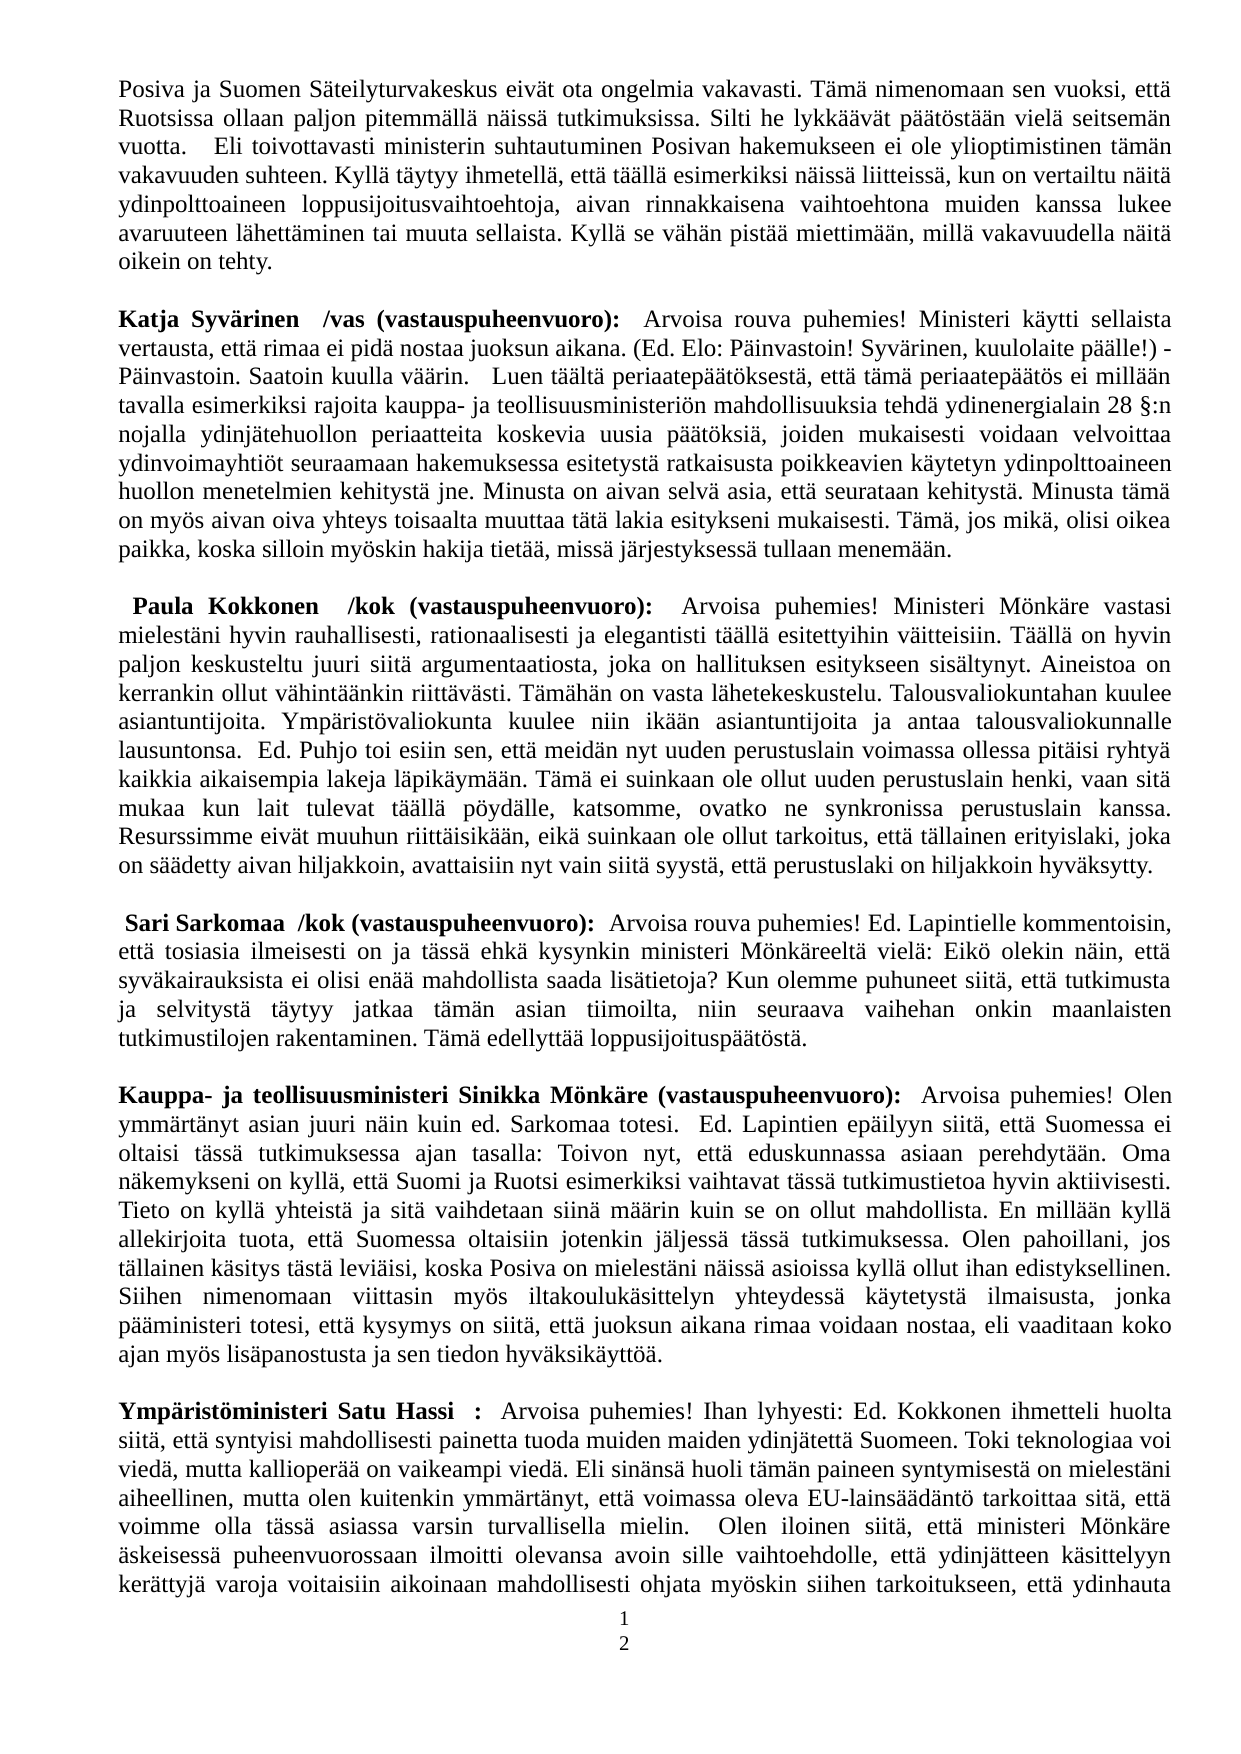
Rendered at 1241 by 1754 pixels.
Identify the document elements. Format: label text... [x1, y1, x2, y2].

text Kauppa- ja teollisuusministeri Sinikka Mönkäre (vastauspuheenvuoro): Arvoisa puhemies! Olen ymmärtänyt asian juuri näin kuin ed. Sarkomaa totesi. Ed. Lapintien epäilyyn siitä, että Suomessa ei oltaisi tässä tutkimuksessa ajan tasalla: Toivon nyt, että eduskunnassa asiaan perehdytään. Oma näkemykseni on kyllä, että Suomi ja Ruotsi esimerkiksi vaihtavat tässä tutkimustietoa hyvin aktiivisesti. Tieto on kyllä yhteistä ja sitä vaihdetaan siinä määrin kuin se on ollut mahdollista. En millään kyllä allekirjoita tuota, että Suomessa oltaisiin jotenkin jäljessä tässä tutkimuksessa. Olen pahoillani, jos tällainen käsitys tästä leviäisi, koska Posiva on mielestäni näissä asioissa kyllä ollut ihan edistyksellinen. Siihen nimenomaan viittasin myös iltakoulukäsittelyn yhteydessä käytetystä ilmaisusta, jonka pääministeri totesi, että kysymys on siitä, että juoksun aikana rimaa voidaan nostaa, eli vaaditaan koko ajan myös lisäpanostusta ja sen tiedon hyväksikäyttöä. [118, 1080, 1172, 1368]
text Sari Sarkomaa /kok (vastauspuheenvuoro): Arvoisa rouva puhemies! Ed. Lapintielle kommentoisin, että tosiasia ilmeisesti on ja tässä ehkä kysynkin ministeri Mönkäreeltä vielä: Eikö olekin näin, että syväkairauksista ei olisi enää mahdollista saada lisätietoja? Kun olemme puhuneet siitä, että tutkimusta ja selvitystä täytyy jatkaa tämän asian tiimoilta, niin seuraava vaihehan onkin maanlaisten tutkimustilojen rakentaminen. Tämä edellyttää loppusijoituspäätöstä. [118, 908, 1172, 1051]
text Paula Kokkonen /kok (vastauspuheenvuoro): Arvoisa puhemies! Ministeri Mönkäre vastasi mielestäni hyvin rauhallisesti, rationaalisesti ja elegantisti täällä esitettyihin väitteisiin. Täällä on hyvin paljon keskusteltu juuri siitä argumentaatiosta, joka on hallituksen esitykseen sisältynyt. Aineistoa on kerrankin ollut vähintäänkin riittävästi. Tämähän on vasta lähetekeskustelu. Talousvaliokuntahan kuulee asiantunti­joita. Ympäristövaliokunta kuulee niin ikään asiantuntijoita ja antaa talousvaliokunnalle lausuntonsa. Ed. Puhjo toi esiin sen, että meidän nyt uuden perustuslain voimassa ollessa pitäisi ryhtyä kaikkia aikaisempia lakeja läpikäymään. Tämä ei suinkaan ole ollut uuden perustuslain henki, vaan sitä mukaa kun lait tulevat täällä pöydälle, katsomme, ovatko ne synkronissa perustuslain kanssa. Resurssimme eivät muuhun riittäisikään, eikä suinkaan ole ollut tarkoitus, että tällainen erityislaki, joka on säädetty aivan hiljakkoin, avattaisiin nyt vain siitä syystä, että perustuslaki on hiljakkoin hyväksytty. [118, 591, 1172, 879]
text Katja Syvärinen /vas (vastauspuheenvuoro): Arvoisa rouva puhemies! Ministeri käytti sellaista vertausta, että rimaa ei pidä nostaa juoksun aikana. (Ed. Elo: Päinvastoin! Syvärinen, kuulolaite päälle!) - Päinvastoin. Saatoin kuulla väärin. Luen täältä periaatepäätöksestä, että tämä periaatepäätös ei millään tavalla esimerkiksi rajoita kauppa- ja teollisuusministeriön mahdollisuuksia tehdä ydinenergialain 28 §:n nojalla ydinjätehuollon periaatteita koskevia uusia päätöksiä, joiden mukaisesti voidaan velvoittaa ydinvoimayhtiöt seuraamaan hakemuksessa esitetystä ratkaisusta poikkeavien käytetyn ydinpolttoaineen huollon menetelmien kehitystä jne. Minusta on aivan selvä asia, että seurataan kehitystä. Minusta tämä on myös aivan oiva yhteys toisaalta muuttaa tätä lakia esitykseni mukaisesti. Tämä, jos mikä, olisi oikea paikka, koska silloin myöskin hakija tietää, missä järjestyksessä tullaan menemään. [118, 304, 1172, 563]
text Posiva ja Suomen Säteilyturvakeskus eivät ota ongelmia vakavasti. Tämä nimenomaan sen vuoksi, että Ruotsissa ollaan paljon pitemmällä näissä tutkimuksissa. Silti he lykkäävät päätöstään vielä seitsemän vuotta. Eli toivottavasti ministerin suhtautu­minen Posivan hakemukseen ei ole ylioptimistinen tämän vakavuuden suhteen. Kyllä täytyy ihmetellä, että täällä esimerkiksi näissä liitteissä, kun on vertailtu näitä ydinpolttoaineen loppusijoitusvaihtoehtoja, aivan rinnakkaisena vaihtoehtona muiden kanssa lukee avaruuteen lähettäminen tai muuta sellaista. Kyllä se vähän pistää miettimään, millä vakavuudella näitä oikein on tehty. [118, 74, 1172, 275]
text Ympäristöministeri Satu Hassi : Arvoisa puhemies! Ihan lyhyesti: Ed. Kokkonen ihmetteli huolta siitä, että syntyisi mahdollisesti painetta tuoda muiden maiden ydinjätettä Suomeen. Toki teknologiaa voi viedä, mutta kallioperää on vaikeampi viedä. Eli sinänsä huoli tämän paineen syntymisestä on mielestäni aiheellinen, mutta olen kuitenkin ymmärtänyt, että voimassa oleva EU-lainsäädäntö tarkoittaa sitä, että voimme olla tässä asiassa varsin turvallisella mielin. Olen iloinen siitä, että ministeri Mönkäre äskeisessä puheenvuorossaan ilmoitti olevansa avoin sille vaihtoehdolle, että ydinjätteen käsittelyyn kerättyjä varoja voitaisiin aikoinaan mahdollisesti ohjata myöskin siihen tarkoitukseen, että ydinhauta [118, 1396, 1172, 1598]
